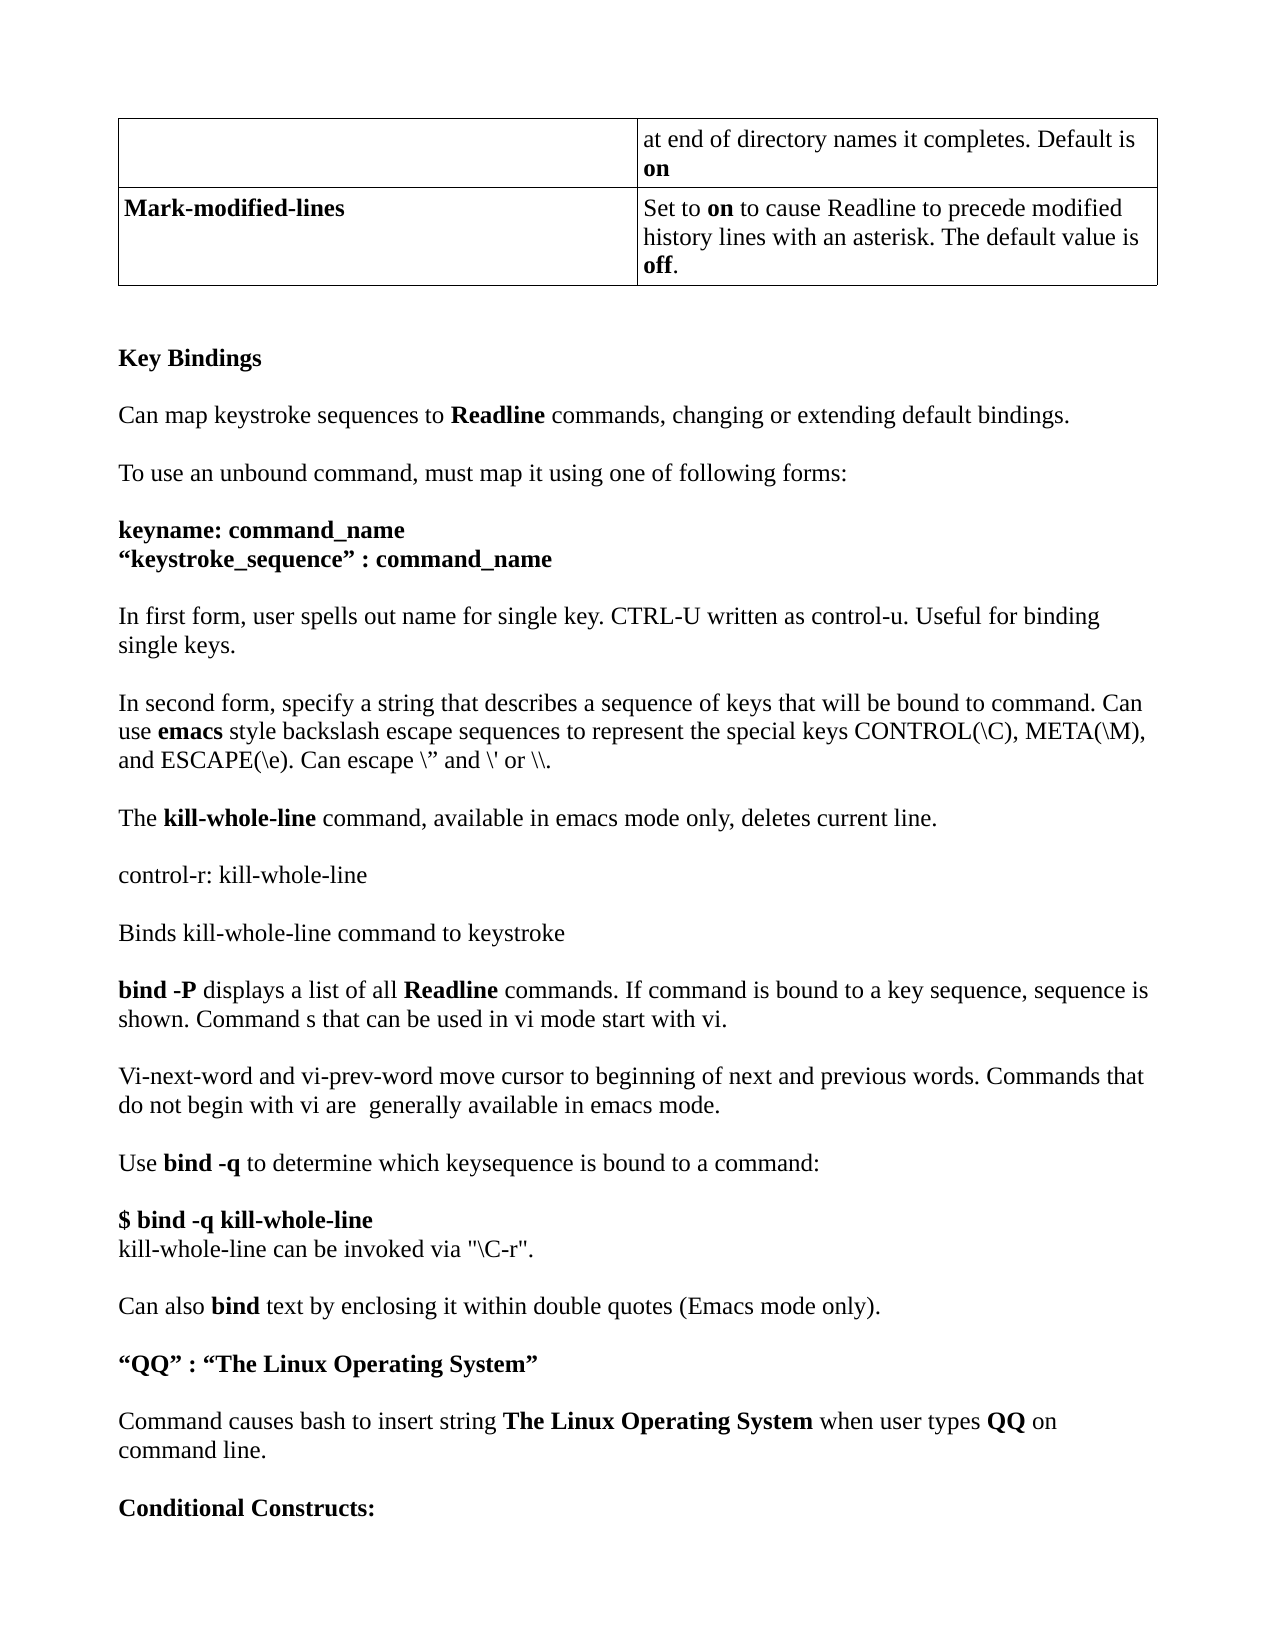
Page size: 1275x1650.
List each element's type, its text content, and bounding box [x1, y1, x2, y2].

table_cell Set to on to cause Readline to precede modified history lines with an asterisk. The default value is off. [638, 188, 1157, 285]
text kill-whole-line can be invoked via "\C-r". [118, 1234, 1157, 1263]
text “keystroke_sequence” : command_name [118, 544, 1157, 573]
text Key Bindings [118, 343, 1157, 371]
text The kill-whole-line command, available in emacs mode only, deletes current line. [118, 803, 1157, 831]
table_cell [119, 119, 637, 187]
text “QQ” : “The Linux Operating System” [118, 1349, 1157, 1378]
text In first form, user spells out name for single key. CTRL-U written as control-u. Useful for binding single keys. [118, 601, 1157, 659]
text To use an unbound command, must map it using one of following forms: [118, 458, 1157, 486]
table_cell Mark-modified-lines [119, 188, 637, 285]
text Can map keystroke sequences to Readline commands, changing or extending default bindings. [118, 400, 1157, 429]
text $ bind -q kill-whole-line [118, 1205, 1157, 1234]
table_cell at end of directory names it completes. Default is on [638, 119, 1157, 187]
text Binds kill-whole-line command to keystroke [118, 918, 1157, 946]
text Vi-next-word and vi-prev-word move cursor to beginning of next and previous words. Commands that do not begin with vi are generally available in emacs mode. [118, 1061, 1157, 1119]
text control-r: kill-whole-line [118, 860, 1157, 889]
text In second form, specify a string that describes a sequence of keys that will be bound to command. Can use emacs style backslash escape sequences to represent the special keys CONTROL(\C), META(\M), and ESCAPE(\e). Can escape \” and \' or \\. [118, 688, 1157, 774]
text Conditional Constructs: [118, 1493, 1157, 1521]
text Command causes bash to insert string The Linux Operating System when user types QQ on command line. [118, 1406, 1157, 1464]
text Use bind -q to determine which keysequence is bound to a command: [118, 1148, 1157, 1176]
text Can also bind text by enclosing it within double quotes (Emacs mode only). [118, 1291, 1157, 1320]
text bind -P displays a list of all Readline commands. If command is bound to a key sequence, sequence is shown. Command s that can be used in vi mode start with vi. [118, 975, 1157, 1033]
text keyname: command_name [118, 515, 1157, 544]
